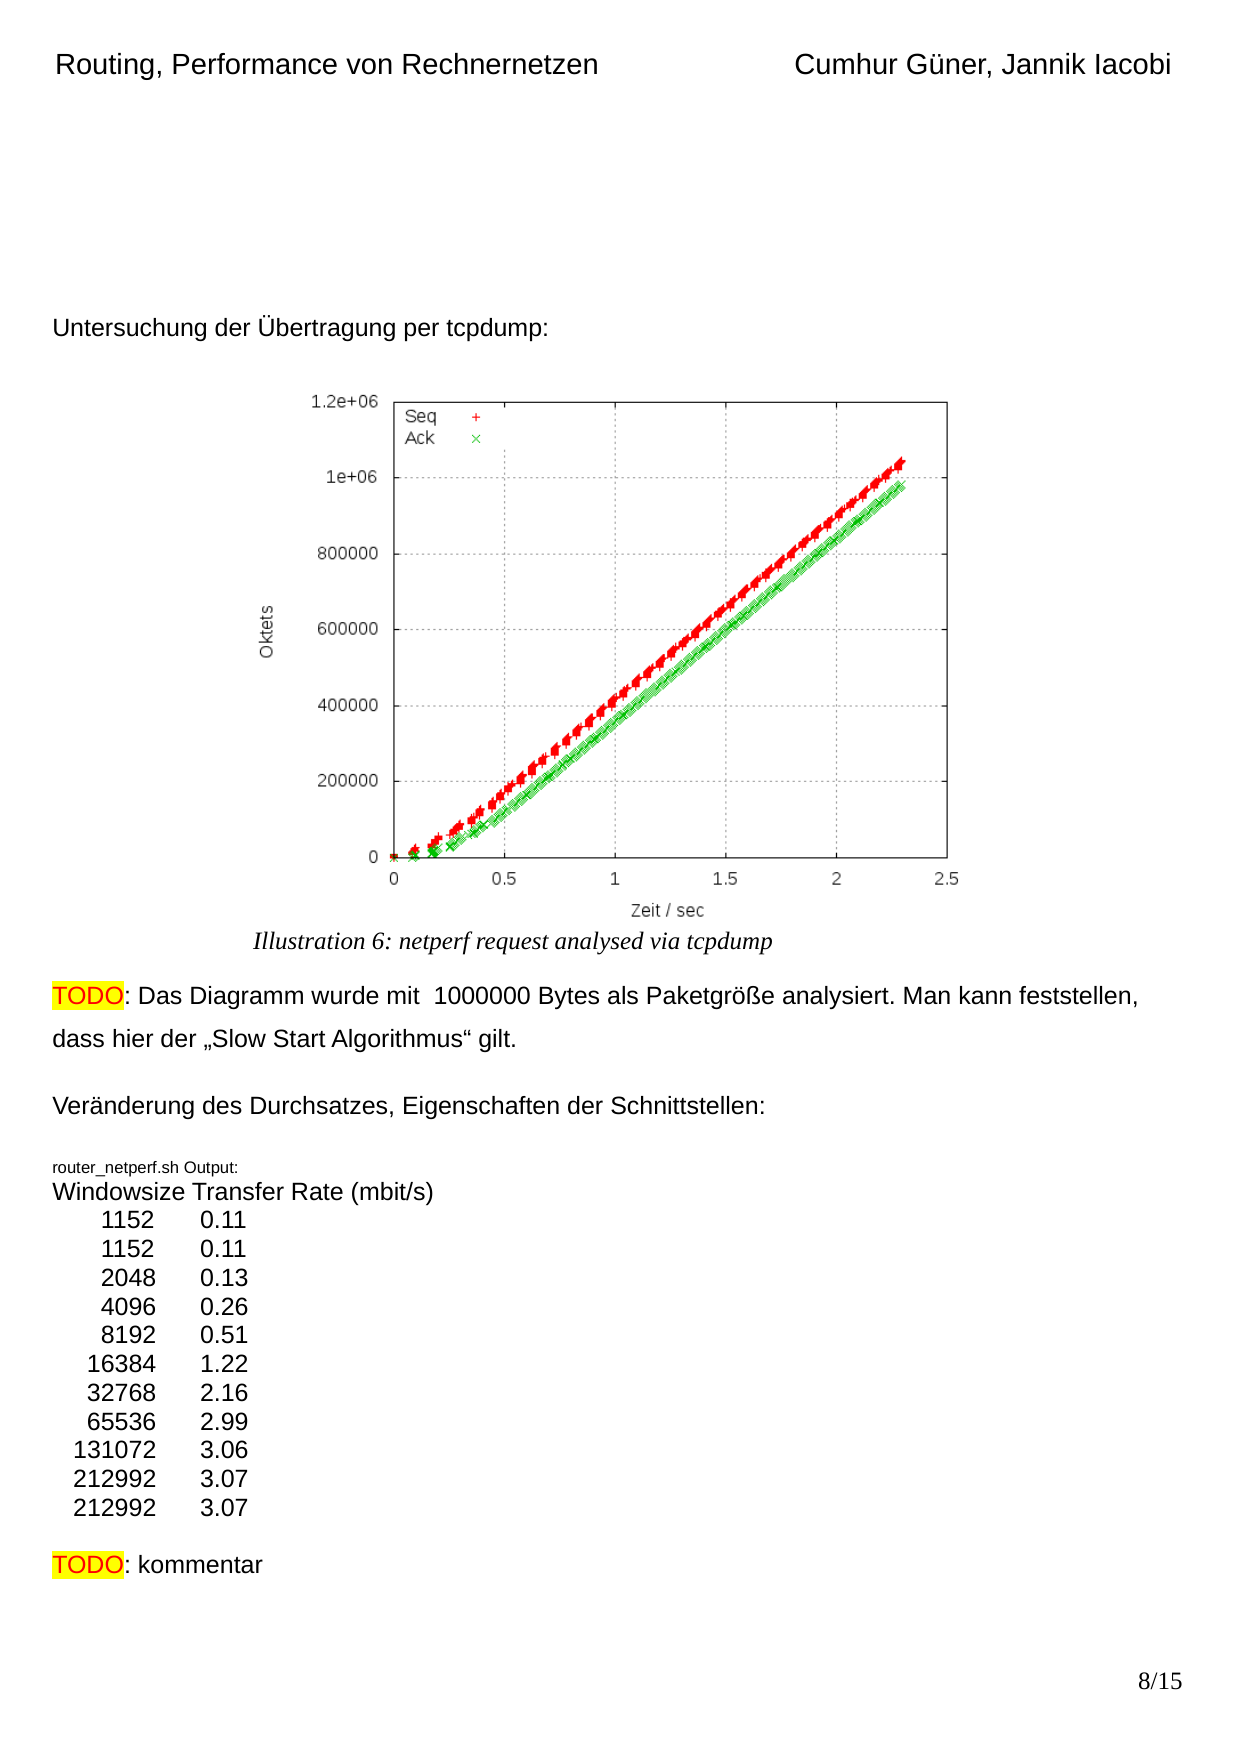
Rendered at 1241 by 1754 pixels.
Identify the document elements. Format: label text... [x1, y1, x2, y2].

picture [252, 380, 982, 927]
text TODO: kommentar [52, 1551, 1182, 1579]
text 2048 0.13 [52, 1263, 1182, 1292]
text 1152 0.11 [52, 1206, 1182, 1234]
text Veränderung des Durchsatzes, Eigenschaften der Schnittstellen: [52, 1091, 1182, 1119]
text 8192 0.51 [52, 1321, 1182, 1349]
text 212992 3.07 [52, 1464, 1182, 1493]
text 32768 2.16 [52, 1378, 1182, 1407]
text TODO: Das Diagramm wurde mit 1000000 Bytes als Paketgröße analysiert. Man kann feststellen, dass hier der „Slow Start Algorithmus“ gilt. [52, 981, 1182, 1053]
text router_netperf.sh Output: [52, 1158, 1182, 1177]
text 1152 0.11 [52, 1234, 1182, 1263]
text Illustration 6: netperf request analysed via tcpdump [253, 927, 982, 955]
text Untersuchung der Übertragung per tcpdump: [52, 313, 1182, 342]
text Windowsize Transfer Rate (mbit/s) [52, 1177, 1182, 1206]
text 65536 2.99 [52, 1407, 1182, 1436]
text 212992 3.07 [52, 1493, 1182, 1522]
text 131072 3.06 [52, 1436, 1182, 1464]
text 16384 1.22 [52, 1349, 1182, 1378]
text 4096 0.26 [52, 1292, 1182, 1321]
